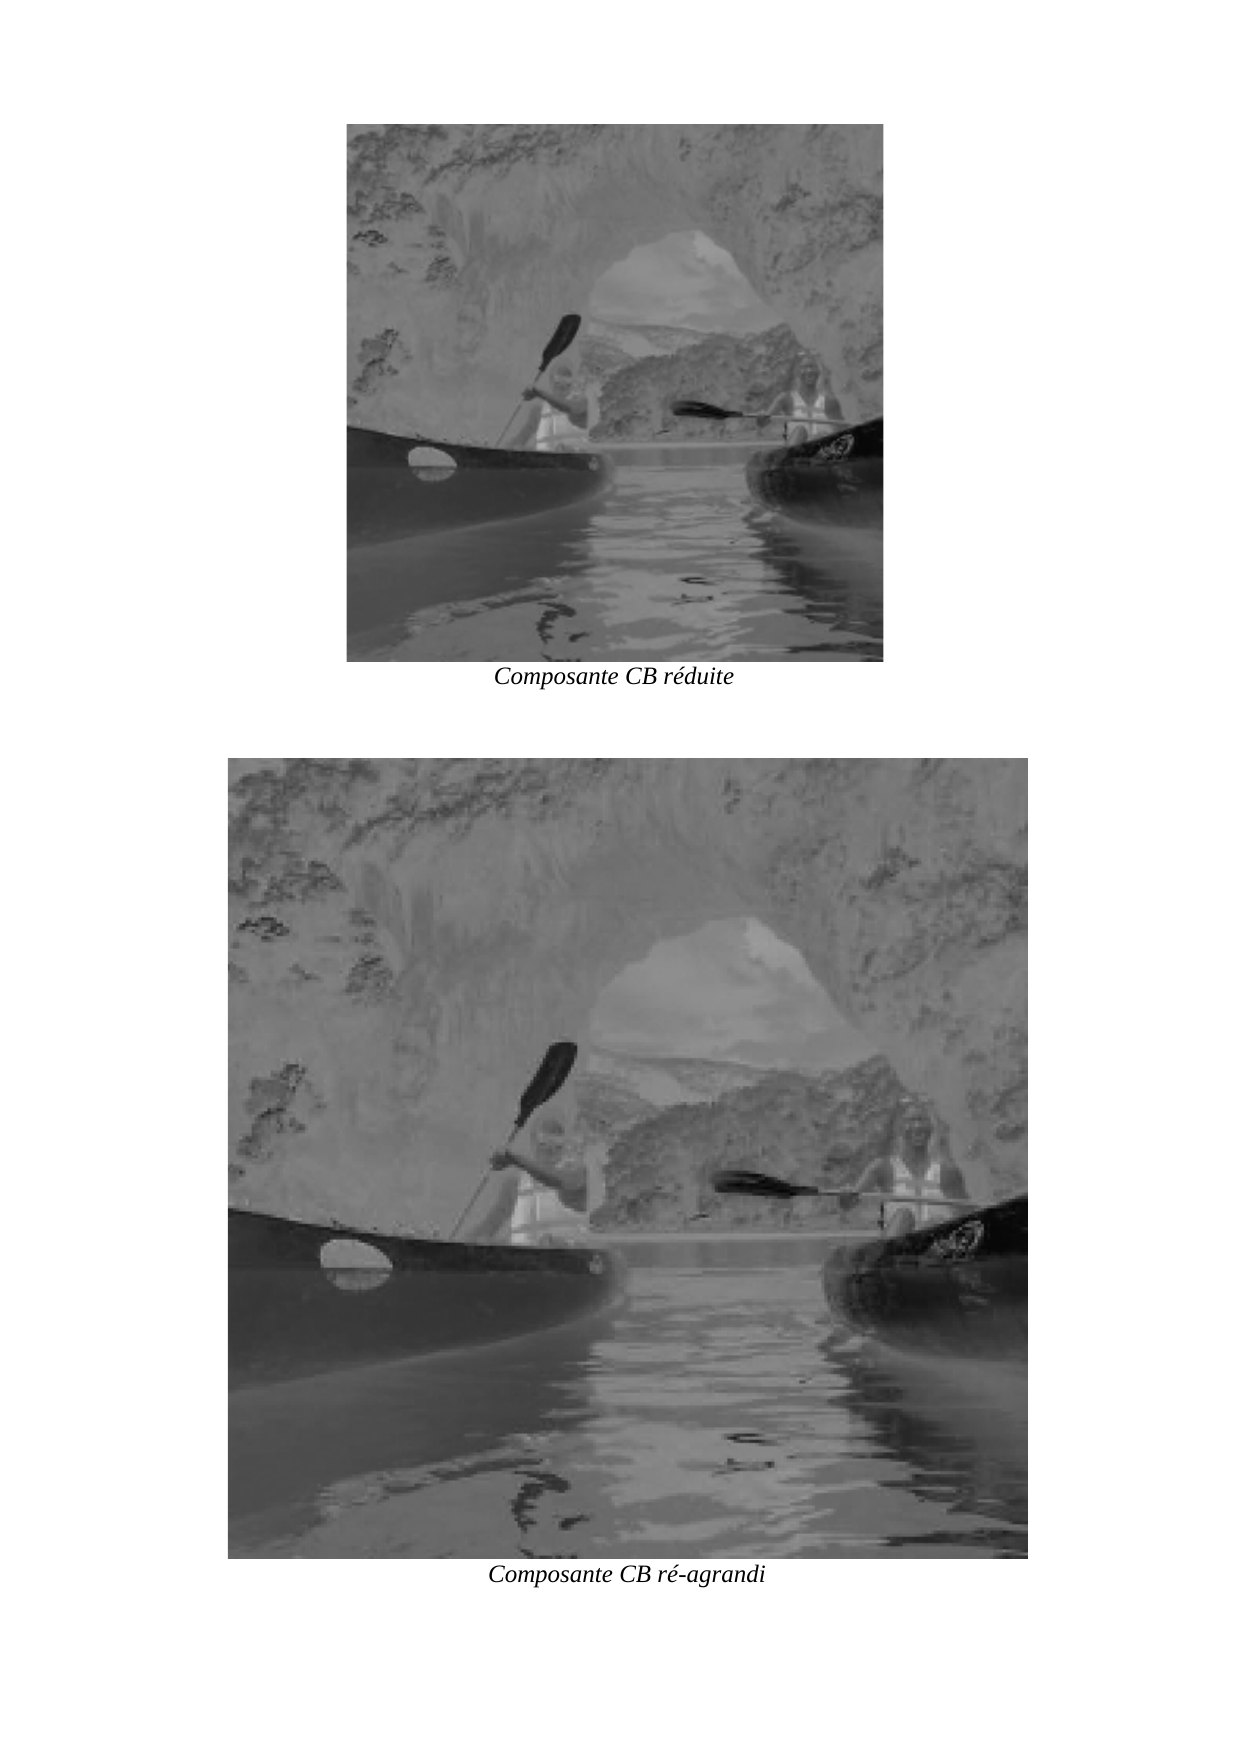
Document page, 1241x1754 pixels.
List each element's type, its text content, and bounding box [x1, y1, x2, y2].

text Composante CB réduite [347, 662, 883, 690]
text Composante CB ré-agrandi [228, 1559, 1028, 1587]
picture [346, 124, 884, 662]
picture [227, 758, 1028, 1559]
